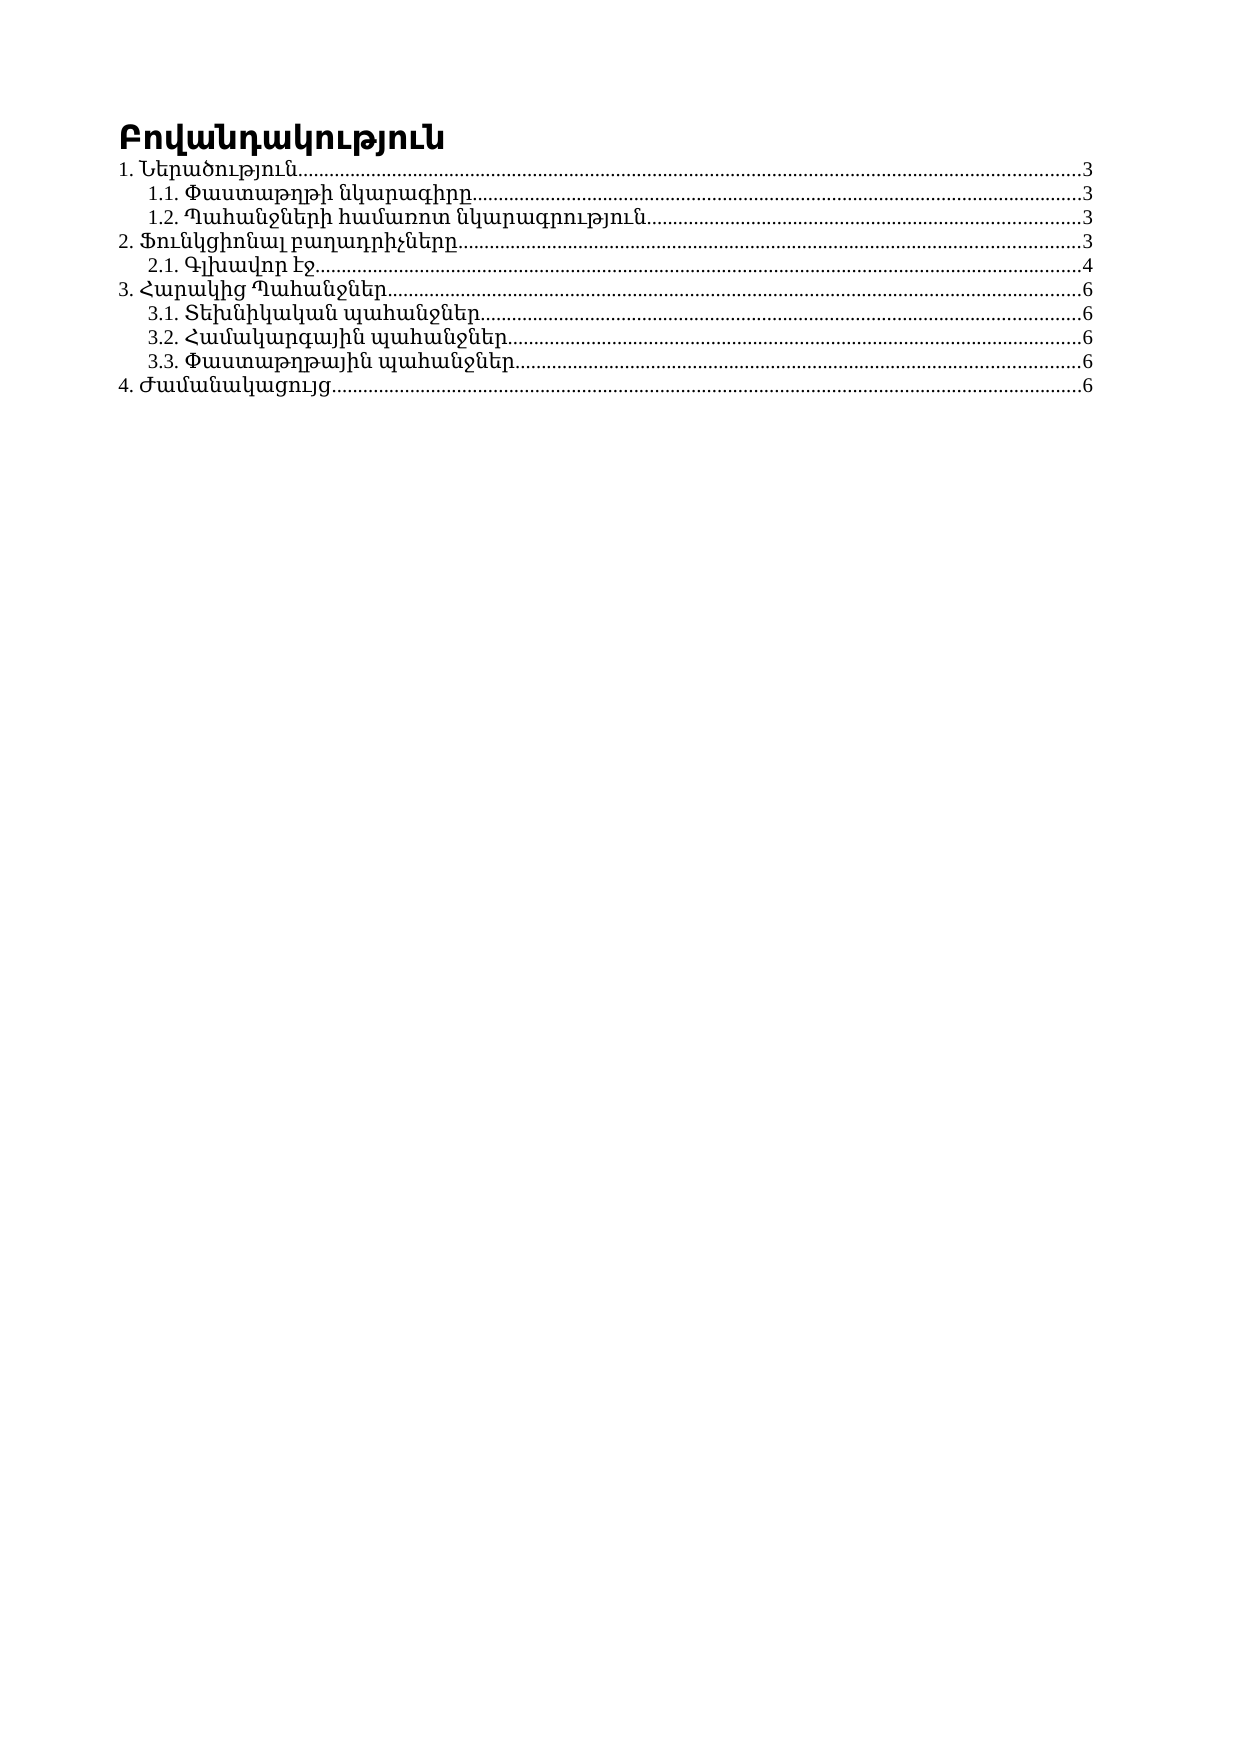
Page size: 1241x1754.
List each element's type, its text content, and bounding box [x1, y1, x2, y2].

subtitle Բովանդակություն [118, 118, 1122, 157]
text 3. Հարակից Պահանջներ 6 [118, 277, 1122, 301]
text 4. Ժամանակացույց 6 [118, 373, 1122, 397]
text 2.1. Գլխավոր էջ 4 [148, 253, 1122, 277]
text 3.2. Համակարգային պահանջներ 6 [148, 325, 1122, 349]
text 1.1. Փաստաթղթի նկարագիրը 3 [148, 181, 1122, 205]
text 3.3. Փաստաթղթային պահանջներ 6 [148, 349, 1122, 373]
text 2. Ֆունկցիոնալ բաղադրիչները 3 [118, 229, 1122, 253]
text 1.2. Պահանջների համառոտ նկարագրություն 3 [148, 205, 1122, 229]
text 3.1. Տեխնիկական պահանջներ 6 [148, 301, 1122, 325]
text 1. Ներածություն 3 [118, 157, 1122, 181]
